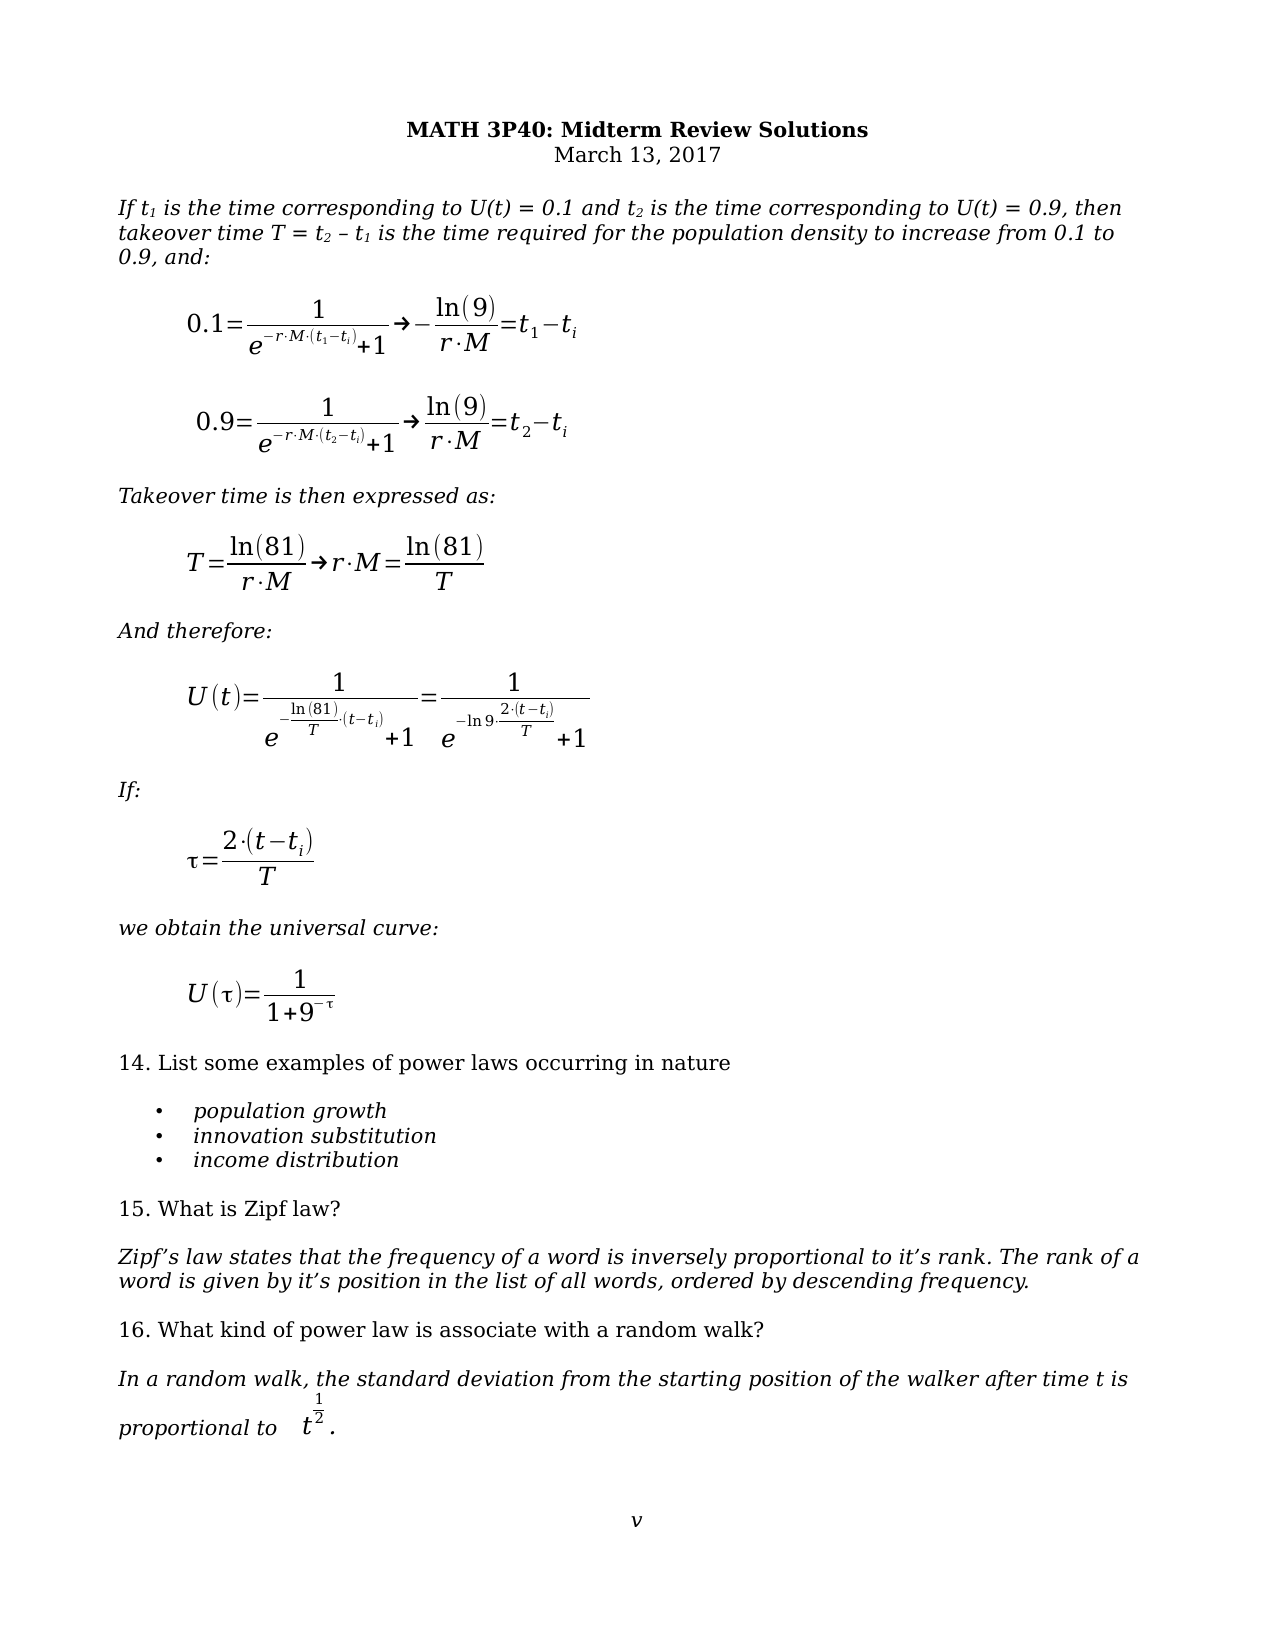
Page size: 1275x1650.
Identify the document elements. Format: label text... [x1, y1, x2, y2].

text we obtain the universal curve: [118, 916, 1157, 941]
text If t1 is the time corresponding to U(t) = 0.1 and t2 is the time corresponding to U(t) = 0.9, then takeover time T = t2 – t1 is the time required for the population density to increase from 0.1 to 0.9, and: [118, 196, 1157, 269]
text In a random walk, the standard deviation from the starting position of the walker after time t is proportional to [118, 1367, 1157, 1441]
list population growth [156, 1099, 1157, 1124]
list income distribution [156, 1148, 1157, 1172]
text 14. List some examples of power laws occurring in nature [118, 1051, 1157, 1075]
text If: [118, 778, 1157, 802]
text 15. What is Zipf law? [118, 1197, 1157, 1221]
text Takeover time is then expressed as: [118, 484, 1157, 508]
text 16. What kind of power law is associate with a random walk? [118, 1318, 1157, 1342]
list innovation substitution [156, 1124, 1157, 1148]
text And therefore: [118, 619, 1157, 644]
text Zipf’s law states that the frequency of a word is inversely proportional to it’s rank. The rank of a word is given by it’s position in the list of all words, ordered by descending frequency. [118, 1245, 1157, 1294]
